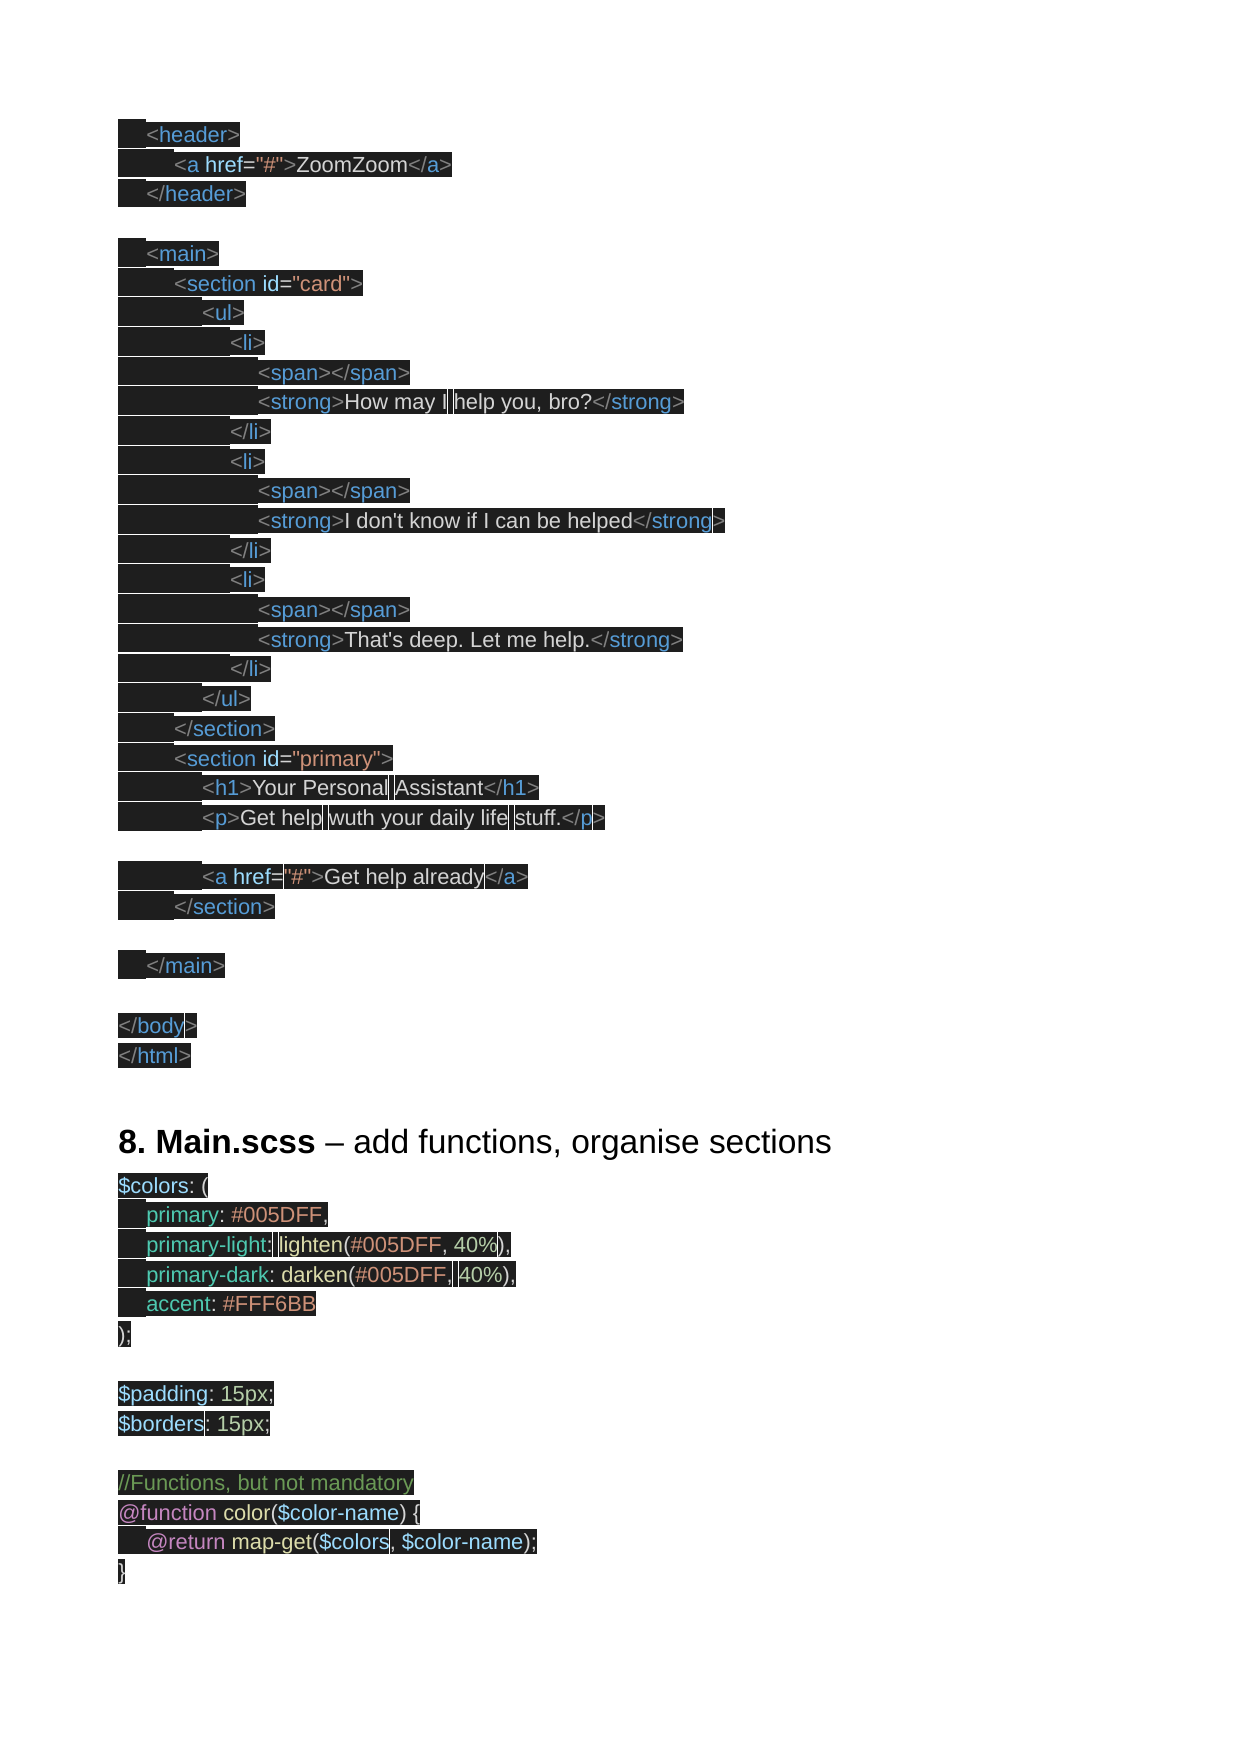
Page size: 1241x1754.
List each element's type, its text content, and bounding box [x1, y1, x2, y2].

text </section> [118, 712, 1122, 742]
text $borders: 15px; [118, 1406, 1122, 1436]
text <li> [118, 563, 1122, 593]
text <strong>That's deep. Let me help.</strong> [118, 623, 1122, 652]
text ); [118, 1317, 1122, 1347]
text <span></span> [118, 356, 1122, 385]
text <li> [118, 445, 1122, 474]
text <a href="#">Get help already</a> [118, 860, 1122, 890]
text </body> [118, 1009, 1122, 1038]
text <h1>Your Personal Assistant</h1> [118, 771, 1122, 801]
text </main> [118, 949, 1122, 979]
text </li> [118, 534, 1122, 563]
text </section> [118, 890, 1122, 920]
text accent: #FFF6BB [118, 1287, 1122, 1317]
text <span></span> [118, 593, 1122, 623]
text <strong>How may I help you, bro?</strong> [118, 385, 1122, 415]
text <li> [118, 326, 1122, 356]
text </html> [118, 1038, 1122, 1068]
text <section id="primary"> [118, 742, 1122, 771]
text } [118, 1554, 1122, 1584]
text </header> [118, 177, 1122, 207]
text $padding: 15px; [118, 1376, 1122, 1406]
text @return map-get($colors, $color-name); [118, 1525, 1122, 1554]
text <section id="card"> [118, 267, 1122, 296]
text primary: #005DFF, [118, 1198, 1122, 1228]
text <strong>I don't know if I can be helped</strong> [118, 504, 1122, 534]
text primary-light: lighten(#005DFF, 40%), [118, 1228, 1122, 1258]
text <main> [118, 237, 1122, 267]
text <p>Get help wuth your daily life stuff.</p> [118, 801, 1122, 831]
subtitle 8. Main.scss – add functions, organise sections [118, 1122, 1122, 1161]
text </ul> [118, 682, 1122, 712]
text </li> [118, 652, 1122, 682]
text <a href="#">ZoomZoom</a> [118, 148, 1122, 177]
text primary-dark: darken(#005DFF, 40%), [118, 1258, 1122, 1287]
text <header> [118, 118, 1122, 148]
text //Functions, but not mandatory [118, 1465, 1122, 1495]
text </li> [118, 415, 1122, 445]
text @function color($color-name) { [118, 1495, 1122, 1525]
text $colors: ( [118, 1173, 1122, 1198]
text <ul> [118, 296, 1122, 326]
text <span></span> [118, 474, 1122, 504]
